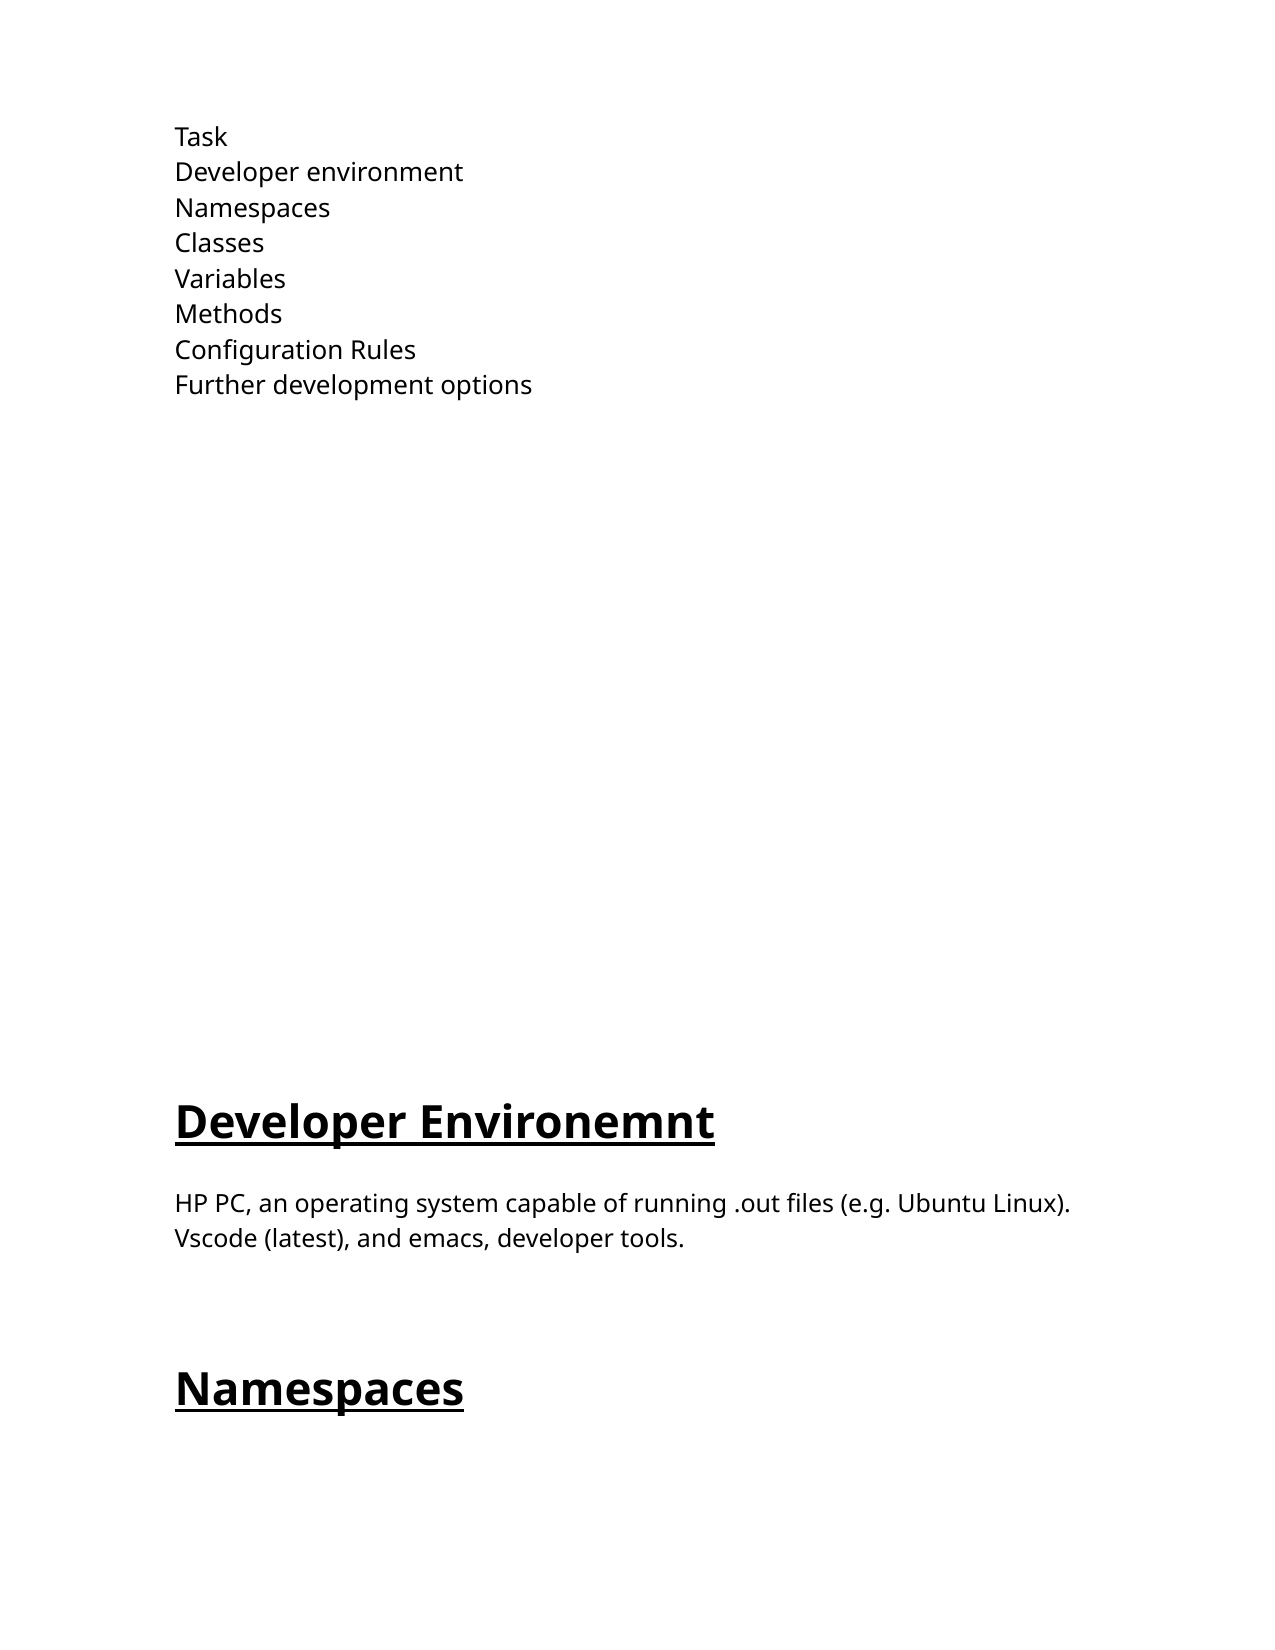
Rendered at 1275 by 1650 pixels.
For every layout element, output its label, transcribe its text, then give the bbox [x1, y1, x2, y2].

text Task [174, 118, 1157, 154]
text Namespaces [174, 189, 1157, 225]
text Variables [174, 260, 1157, 296]
text Further development options [174, 367, 1157, 402]
text Methods [174, 296, 1157, 331]
text Namespaces [174, 1356, 1157, 1419]
text Configuration Rules [174, 331, 1157, 367]
text Developer Environemnt [174, 1090, 1157, 1152]
text Vscode (latest), and emacs, developer tools. [174, 1220, 1157, 1254]
text Classes [174, 225, 1157, 260]
text Developer environment [174, 154, 1157, 189]
text HP PC, an operating system capable of running .out files (e.g. Ubuntu Linux). [174, 1186, 1157, 1220]
